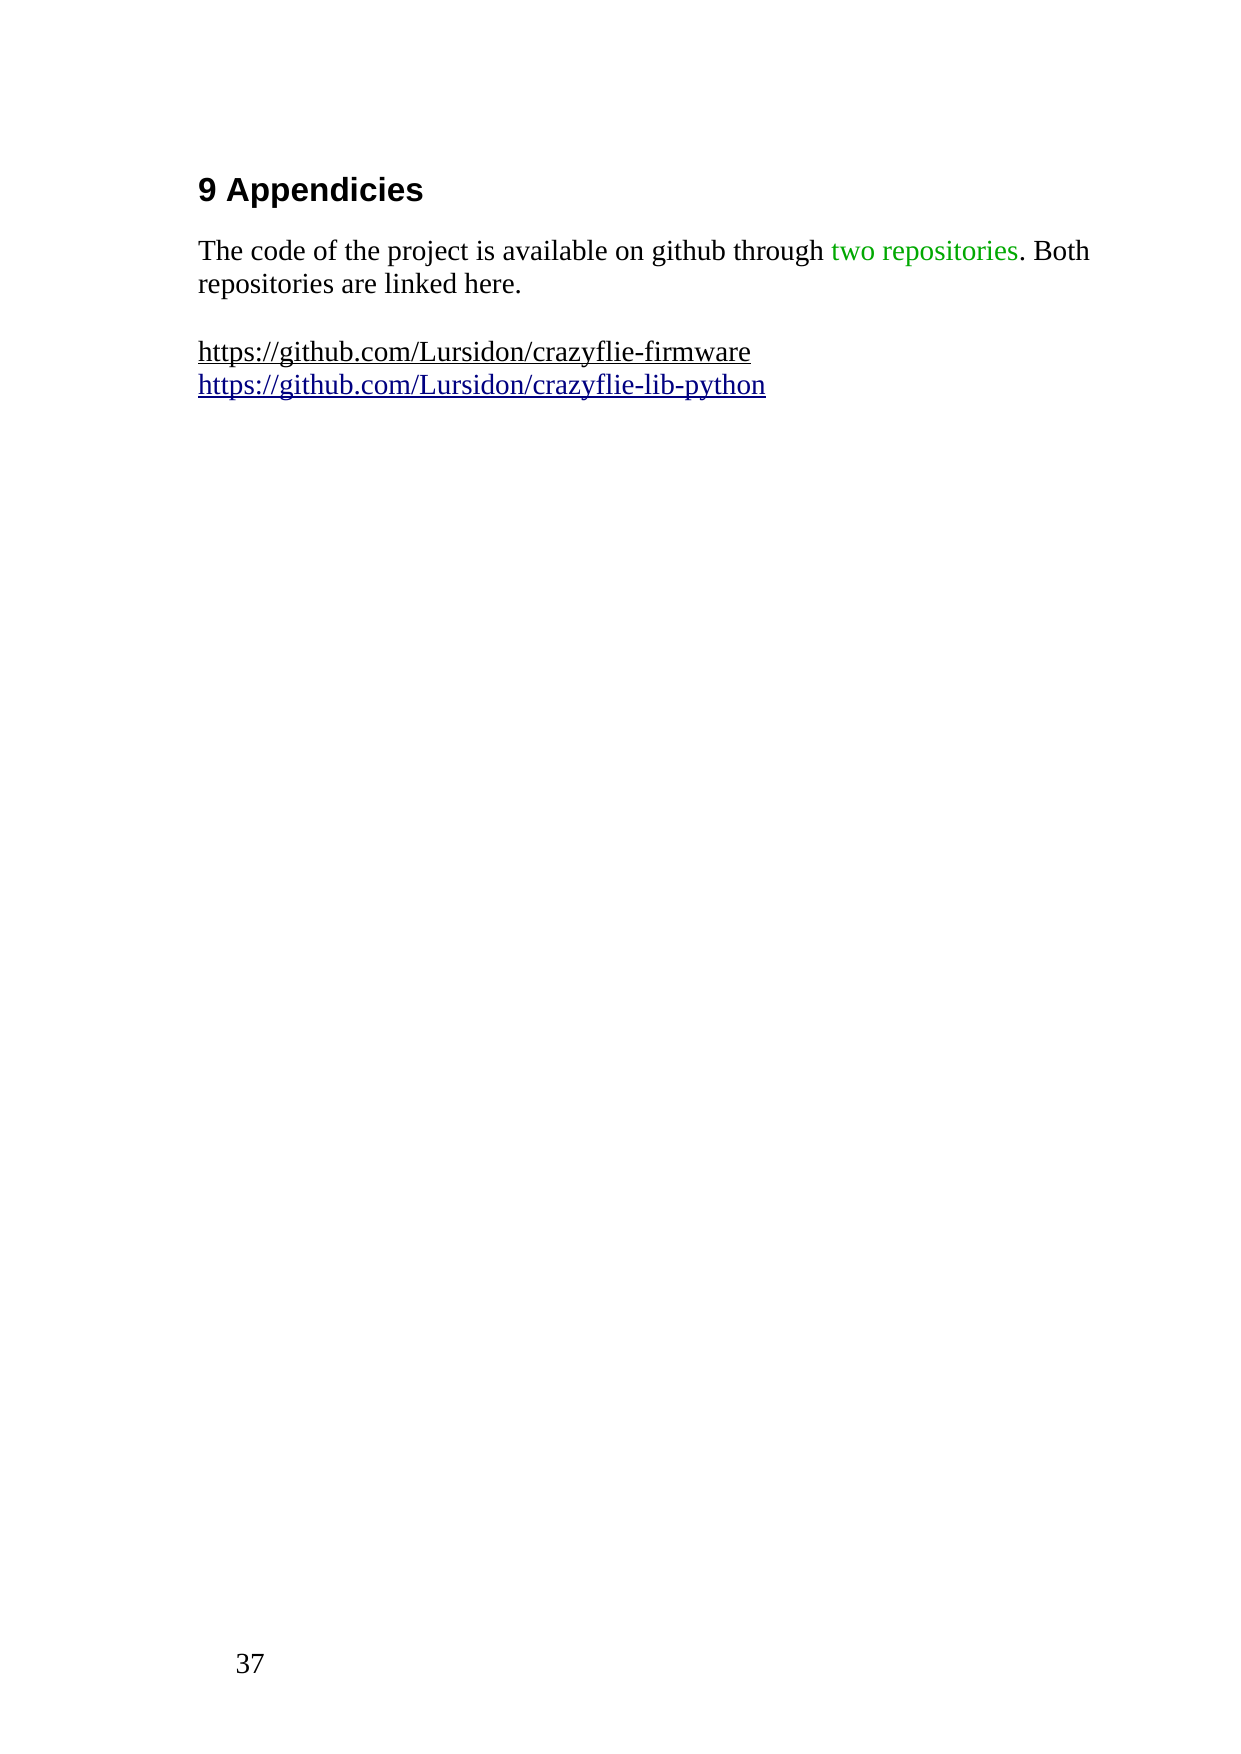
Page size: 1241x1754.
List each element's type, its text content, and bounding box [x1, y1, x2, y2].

subtitle Appendicies [198, 170, 1119, 208]
text The code of the project is available on github through two repositories. Both repositories are linked here. [198, 233, 1119, 300]
text https://github.com/Lursidon/crazyflie-firmware [198, 334, 1119, 367]
text https://github.com/Lursidon/crazyflie-lib-python [198, 367, 1119, 401]
